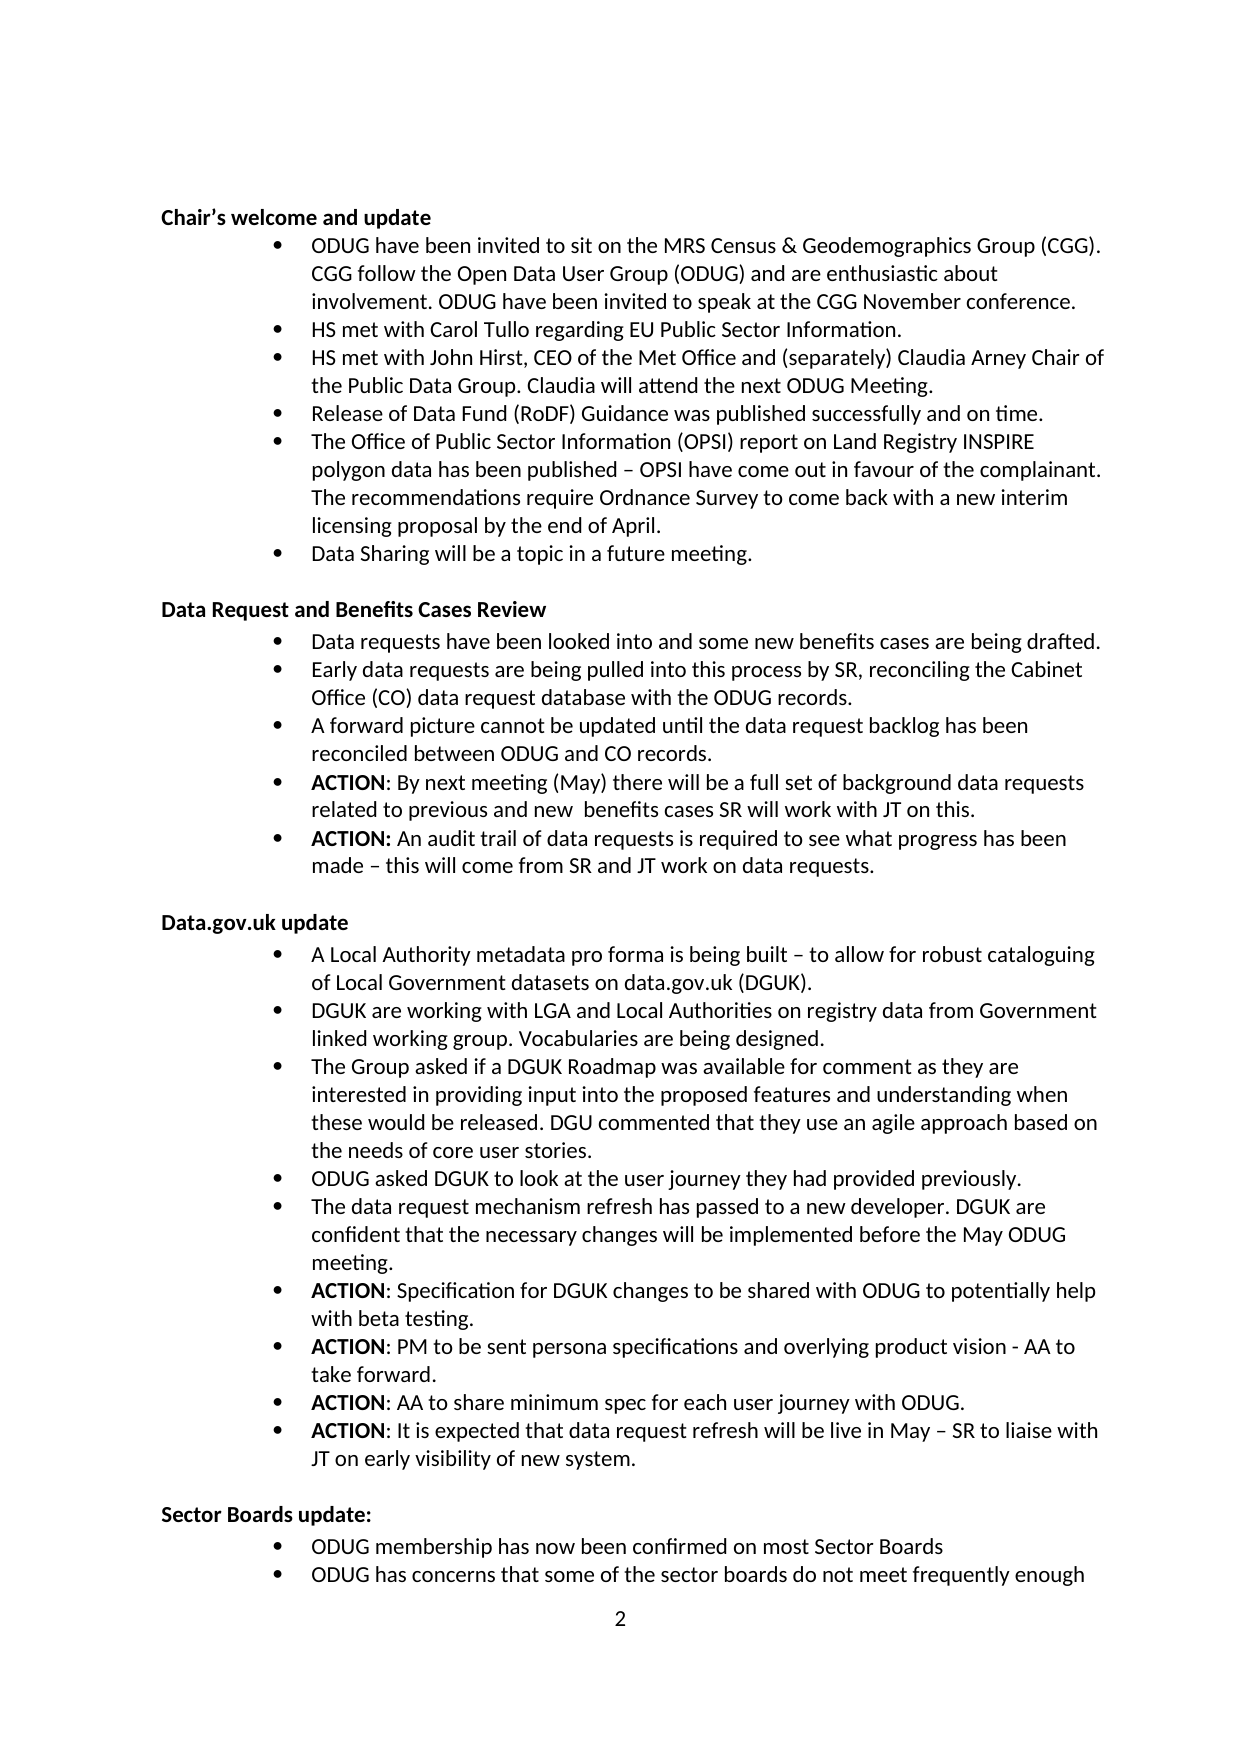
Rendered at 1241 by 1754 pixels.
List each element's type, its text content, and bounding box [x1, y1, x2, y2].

table_cell Sector Boards update: ODUG membership has now been confirmed on most Sector Boards ODUG has concerns that some of the sector boards do not meet frequently enough and could generate more momentum behind the agenda if they did. They asked CO to identify an exemplar sector board to highlight best practice. Some Boards are being refreshed to ensure that the right approach is being taken and to improve engagement. ACTION: ODUG to publish list of which member sits on which sector board on DGU. [150, 1500, 1121, 1588]
table_cell Data Request and Benefits Cases Review Data requests have been looked into and some new benefits cases are being drafted. Early data requests are being pulled into this process by SR, reconciling the Cabinet Office (CO) data request database with the ODUG records. A forward picture cannot be updated until the data request backlog has been reconciled between ODUG and CO records. ACTION: By next meeting (May) there will be a full set of background data requests related to previous and new benefits cases SR will work with JT on this. ACTION: An audit trail of data requests is required to see what progress has been made – this will come from SR and JT work on data requests. Data.gov.uk update A Local Authority metadata pro forma is being built – to allow for robust cataloguing of Local Government datasets on data.gov.uk (DGUK). DGUK are working with LGA and Local Authorities on registry data from Government linked working group. Vocabularies are being designed. The Group asked if a DGUK Roadmap was available for comment as they are interested in providing input into the proposed features and understanding when these would be released. DGU commented that they use an agile approach based on the needs of core user stories. ODUG asked DGUK to look at the user journey they had provided previously. The data request mechanism refresh has passed to a new developer. DGUK are confident that the necessary changes will be implemented before the May ODUG meeting. ACTION: Specification for DGUK changes to be shared with ODUG to potentially help with beta testing. ACTION: PM to be sent persona specifications and overlying product vision - AA to take forward. ACTION: AA to share minimum spec for each user journey with ODUG. ACTION: It is expected that data request refresh will be live in May – SR to liaise with JT on early visibility of new system. [150, 595, 1121, 1500]
table_header Chair’s welcome and update ODUG have been invited to sit on the MRS Census & Geodemographics Group (CGG). CGG follow the Open Data User Group (ODUG) and are enthusiastic about involvement. ODUG have been invited to speak at the CGG November conference. HS met with Carol Tullo regarding EU Public Sector Information. HS met with John Hirst, CEO of the Met Office and (separately) Claudia Arney Chair of the Public Data Group. Claudia will attend the next ODUG Meeting. Release of Data Fund (RoDF) Guidance was published successfully and on time. The Office of Public Sector Information (OPSI) report on Land Registry INSPIRE polygon data has been published – OPSI have come out in favour of the complainant. The recommendations require Ordnance Survey to come back with a new interim licensing proposal by the end of April. Data Sharing will be a topic in a future meeting. [150, 203, 1121, 595]
